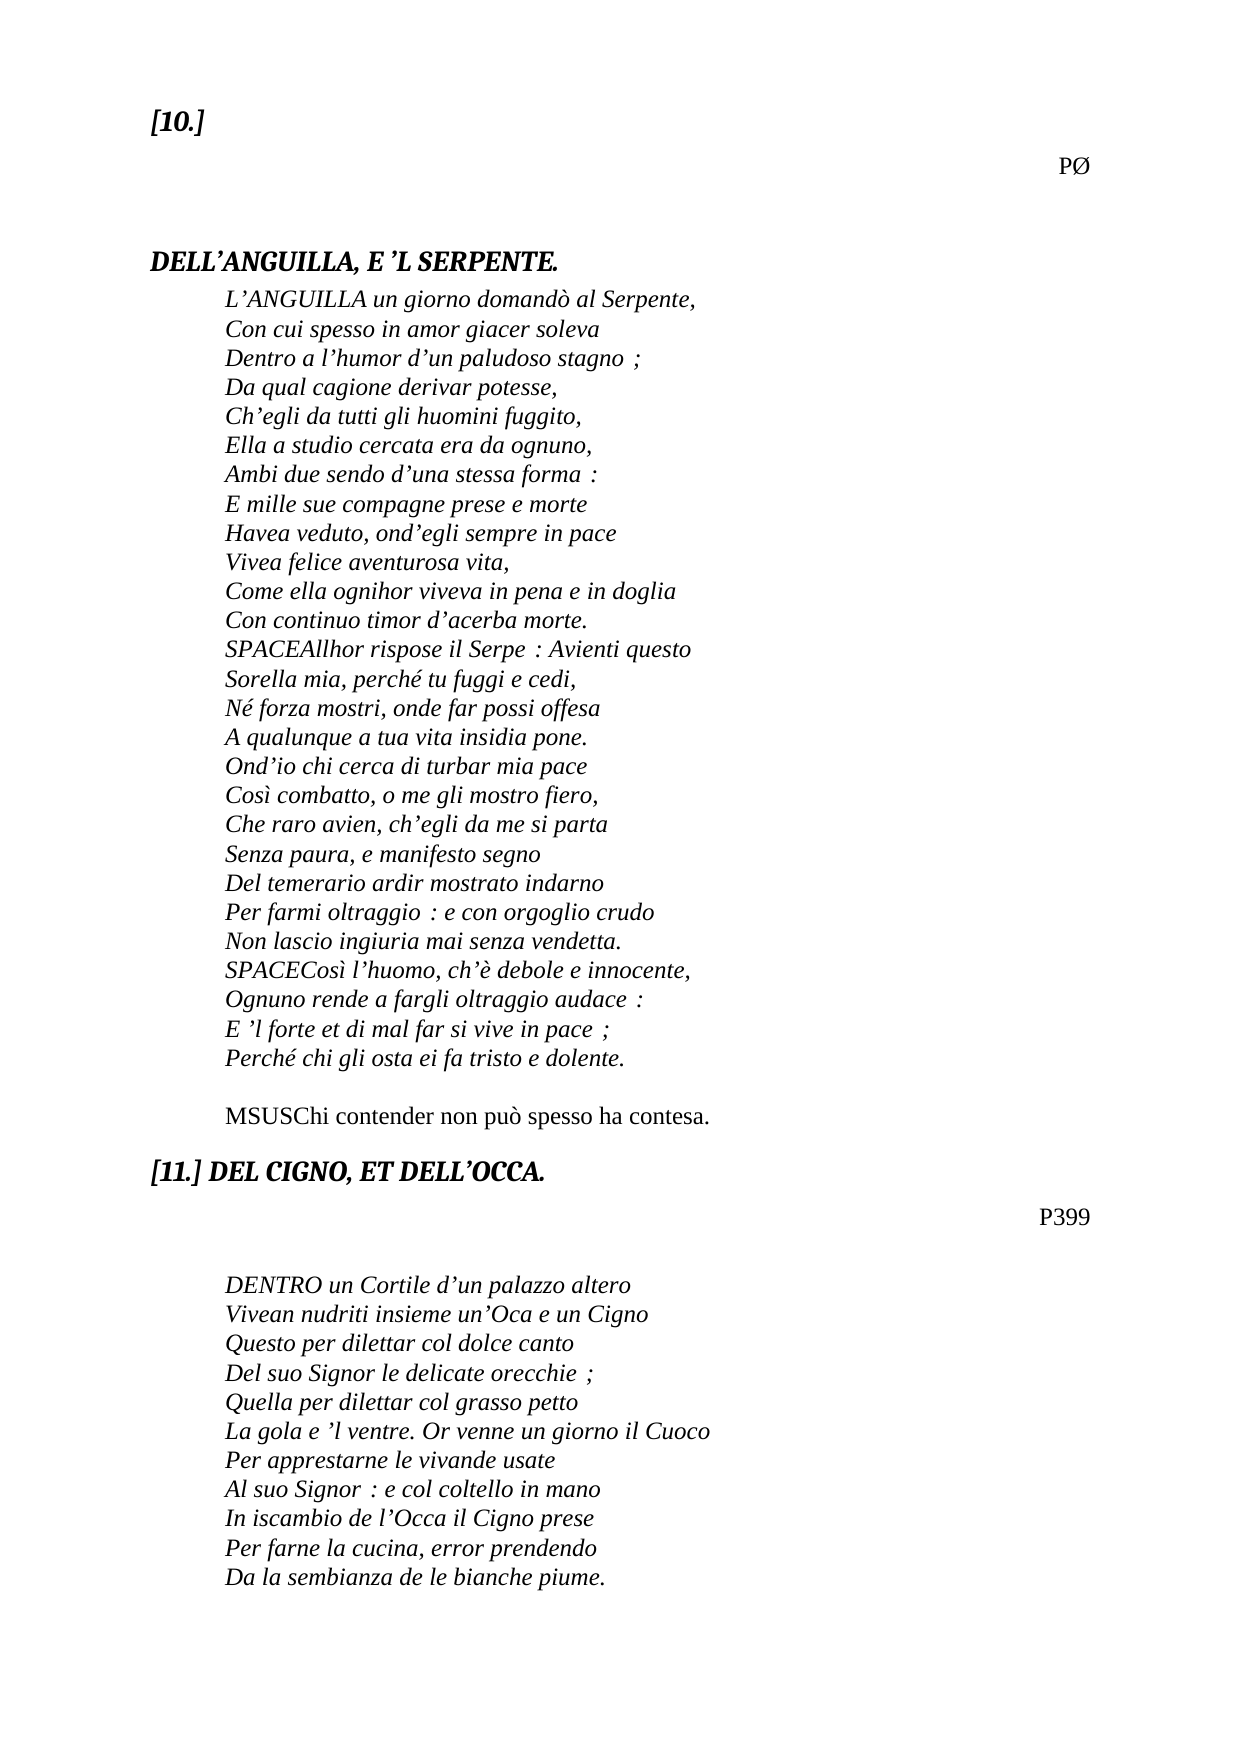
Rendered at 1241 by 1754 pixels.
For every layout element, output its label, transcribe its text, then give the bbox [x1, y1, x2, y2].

text DENTRO un Cortile d’un palazzo altero Vivean nudriti insieme un’Oca e un Cigno Questo per dilettar col dolce canto Del suo Signor le delicate orecchie ; Quella per dilettar col grasso petto La gola e ’l ventre. Or venne un giorno il Cuoco Per apprestarne le vivande usate Al suo Signor : e col coltello in mano In iscambio de l’Occa il Cigno prese Per farne la cucina, error prendendo Da la sembianza de le bianche piume. [225, 1270, 1090, 1591]
text PØ [150, 145, 1090, 182]
text SPACECosì l’huomo, ch’è debole e innocente, Ognuno rende a fargli oltraggio audace : E ’l forte et di mal far si vive in pace ; Perché chi gli osta ei fa tristo e dolente. [225, 955, 1090, 1072]
text P399 [150, 1195, 1090, 1233]
subtitle DELL’ANGUILLA, E ’L SERPENTE. [150, 245, 1090, 278]
text L’ANGUILLA un giorno domandò al Serpente, Con cui spesso in amor giacer soleva Dentro a l’humor d’un paludoso stagno ; Da qual cagione derivar potesse, Ch’egli da tutti gli huomini fuggito, Ella a studio cercata era da ognuno, Ambi due sendo d’una stessa forma : E mille sue compagne prese e morte Havea veduto, ond’egli sempre in pace Vivea felice aventurosa vita, Come ella ognihor viveva in pena e in doglia Con continuo timor d’acerba morte. [225, 284, 1090, 634]
text SPACEAllhor rispose il Serpe : Avienti questo Sorella mia, perché tu fuggi e cedi, Né forza mostri, onde far possi offesa A qualunque a tua vita insidia pone. Ond’io chi cerca di turbar mia pace Così combatto, o me gli mostro fiero, Che raro avien, ch’egli da me si parta Senza paura, e manifesto segno Del temerario ardir mostrato indarno Per farmi oltraggio : e con orgoglio crudo Non lascio ingiuria mai senza vendetta. [225, 634, 1090, 955]
text MSUSChi contender non può spesso ha contesa. [225, 1101, 1090, 1130]
subtitle [11.] DEL CIGNO, ET DELL’OCCA. [150, 1155, 1090, 1189]
subtitle [10.] [150, 105, 1090, 138]
